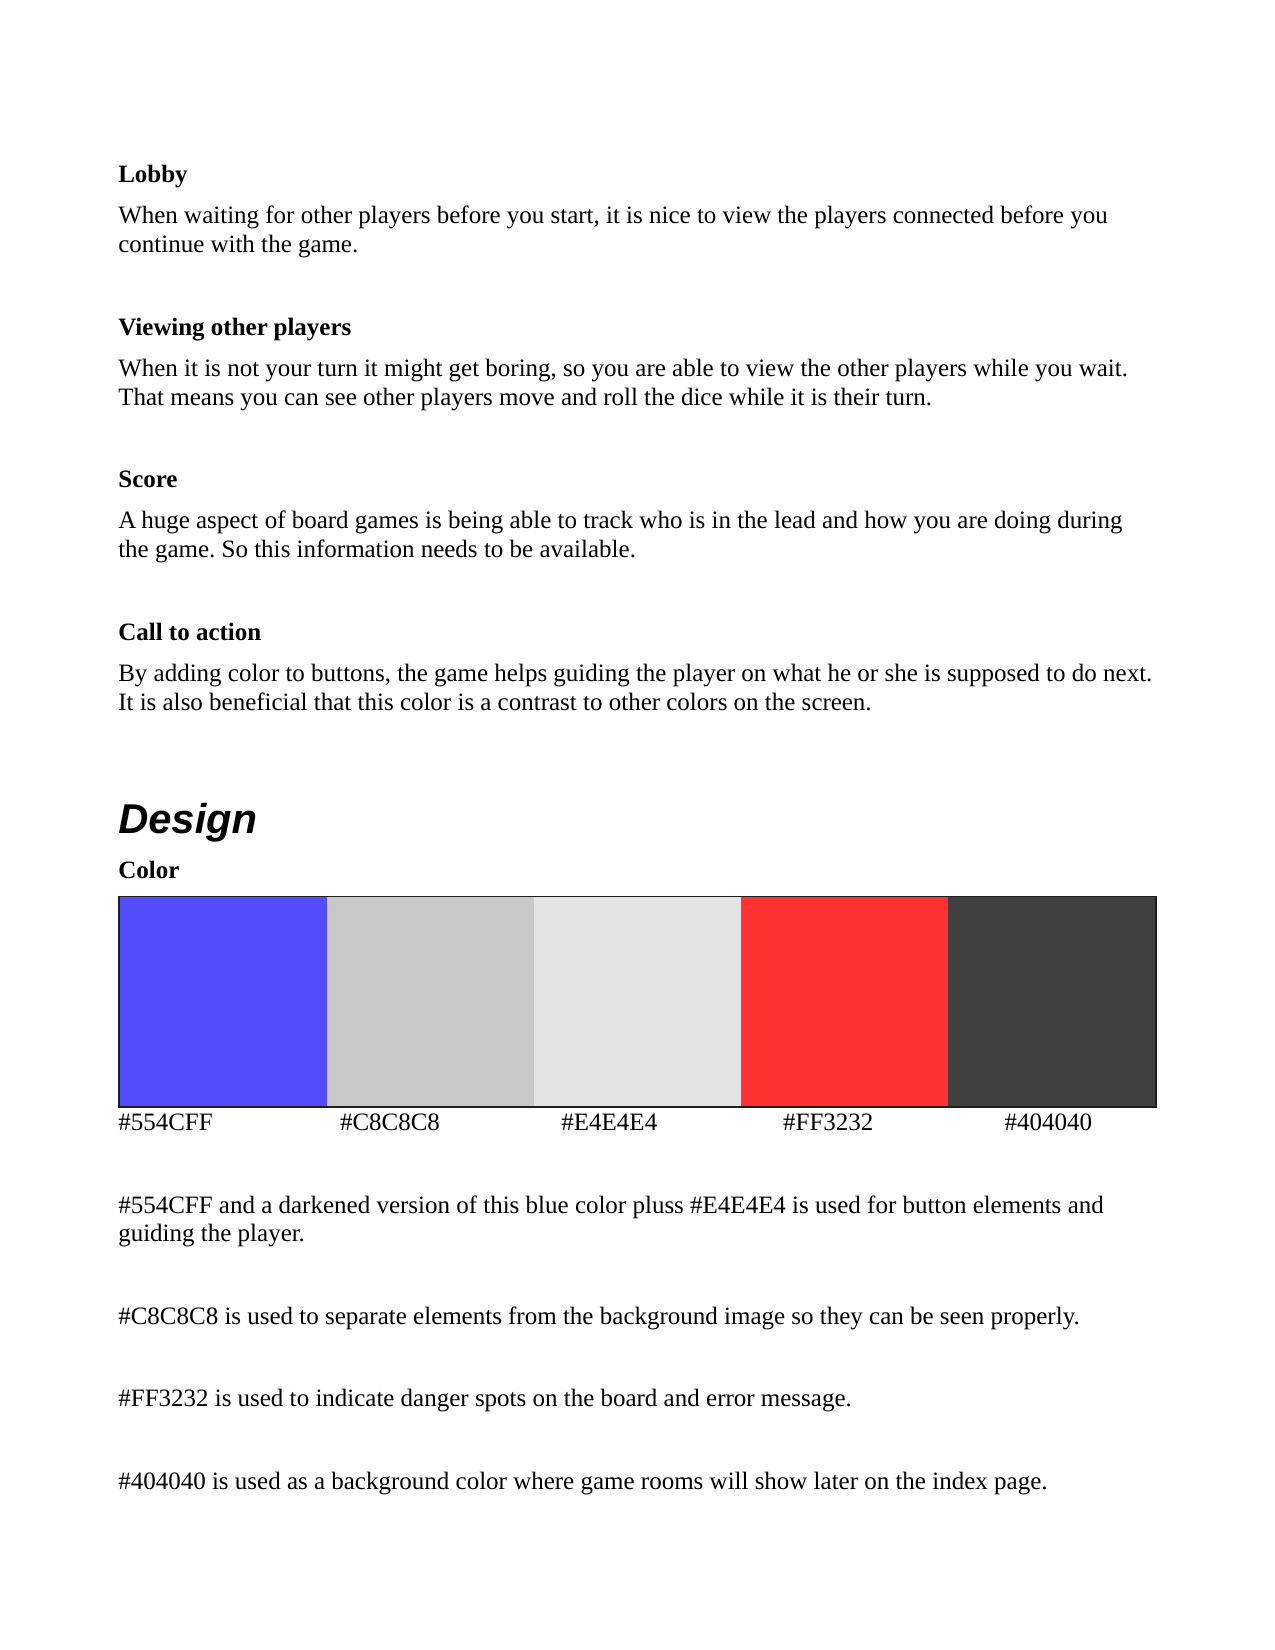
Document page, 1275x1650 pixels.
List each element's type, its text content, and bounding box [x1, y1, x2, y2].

text Call to action [118, 617, 1157, 646]
text Score [118, 464, 1157, 493]
text By adding color to buttons, the game helps guiding the player on what he or she is supposed to do next. It is also beneficial that this color is a contrast to other colors on the screen. [118, 658, 1157, 716]
text Viewing other players [118, 312, 1157, 341]
text A huge aspect of board games is being able to track who is in the lead and how you are doing during the game. So this information needs to be available. [118, 506, 1157, 563]
text When it is not your turn it might get boring, so you are able to view the other players while you wait. That means you can see other players move and roll the dice while it is their turn. [118, 353, 1157, 411]
subtitle Design [118, 794, 1157, 842]
text #404040 is used as a background color where game rooms will show later on the index page. [118, 1466, 1157, 1495]
text When waiting for other players before you start, it is nice to view the players connected before you continue with the game. [118, 201, 1157, 258]
picture [118, 896, 1157, 1108]
text Color [118, 855, 1157, 883]
text #C8C8C8 is used to separate elements from the background image so they can be seen properly. [118, 1301, 1157, 1330]
text #554CFF #C8C8C8 #E4E4E4 #FF3232 #404040 [118, 1108, 1157, 1136]
text #554CFF and a darkened version of this blue color pluss #E4E4E4 is used for button elements and guiding the player. [118, 1190, 1157, 1247]
text #FF3232 is used to indicate danger spots on the board and error message. [118, 1383, 1157, 1412]
text Lobby [118, 159, 1157, 188]
